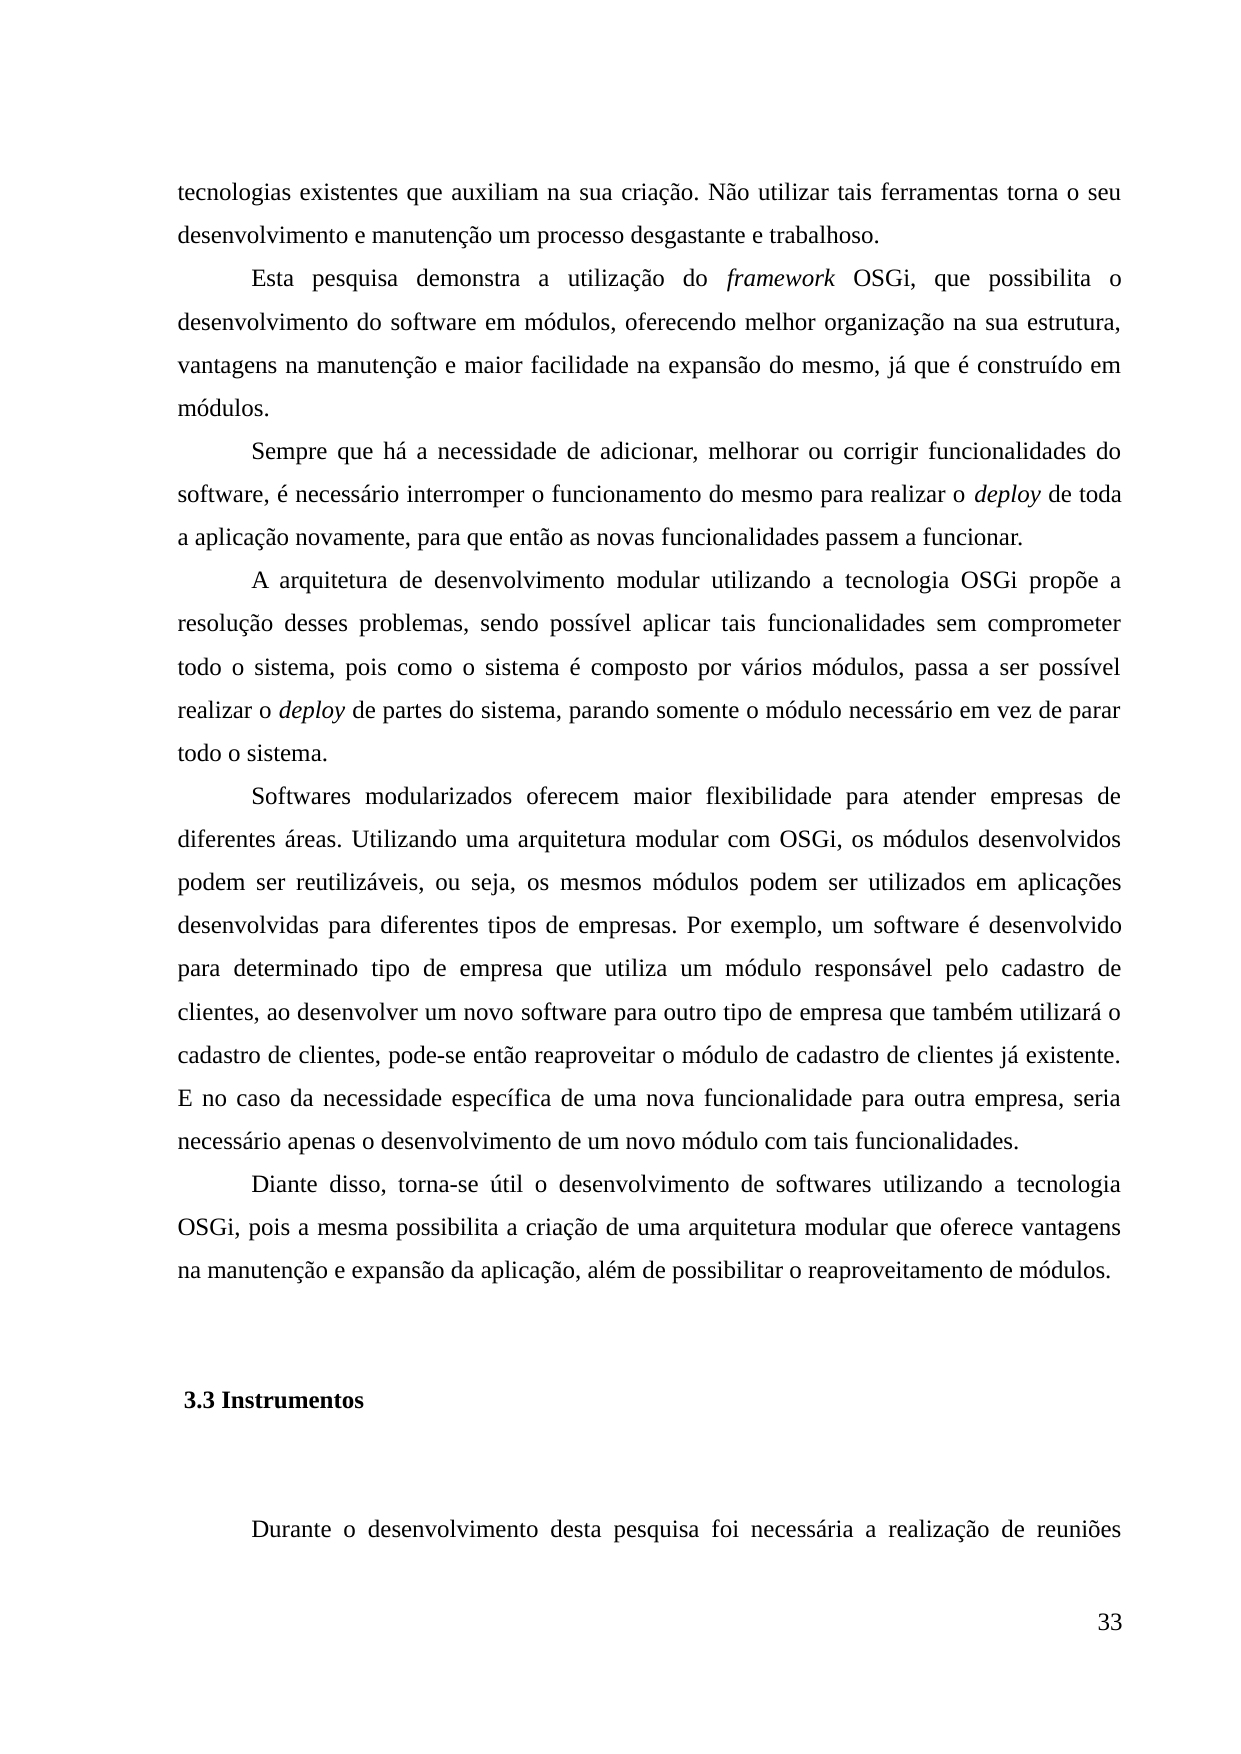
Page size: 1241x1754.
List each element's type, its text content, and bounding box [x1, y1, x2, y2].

text Esta pesquisa demonstra a utilização do framework OSGi, que possibilita o desenvolvimento do software em módulos, oferecendo melhor organização na sua estrutura, vantagens na manutenção e maior facilidade na expansão do mesmo, já que é construído em módulos. [177, 263, 1122, 422]
text Sempre que há a necessidade de adicionar, melhorar ou corrigir funcionalidades do software, é necessário interromper o funcionamento do mesmo para realizar o deploy de toda a aplicação novamente, para que então as novas funcionalidades passem a funcionar. [177, 436, 1122, 551]
text tecnologias existentes que auxiliam na sua criação. Não utilizar tais ferramentas torna o seu desenvolvimento e manutenção um processo desgastante e trabalhoso. [177, 177, 1122, 249]
text Softwares modularizados oferecem maior flexibilidade para atender empresas de diferentes áreas. Utilizando uma arquitetura modular com OSGi, os módulos desenvolvidos podem ser reutilizáveis, ou seja, os mesmos módulos podem ser utilizados em aplicações desenvolvidas para diferentes tipos de empresas. Por exemplo, um software é desenvolvido para determinado tipo de empresa que utiliza um módulo responsável pelo cadastro de clientes, ao desenvolver um novo software para outro tipo de empresa que também utilizará o cadastro de clientes, pode-se então reaproveitar o módulo de cadastro de clientes já existente. E no caso da necessidade específica de uma nova funcionalidade para outra empresa, seria necessário apenas o desenvolvimento de um novo módulo com tais funcionalidades. [177, 781, 1122, 1155]
text A arquitetura de desenvolvimento modular utilizando a tecnologia OSGi propõe a resolução desses problemas, sendo possível aplicar tais funcionalidades sem comprometer todo o sistema, pois como o sistema é composto por vários módulos, passa a ser possível realizar o deploy de partes do sistema, parando somente o módulo necessário em vez de parar todo o sistema. [177, 565, 1122, 767]
text Diante disso, torna-se útil o desenvolvimento de softwares utilizando a tecnologia OSGi, pois a mesma possibilita a criação de uma arquitetura modular que oferece vantagens na manutenção e expansão da aplicação, além de possibilitar o reaproveitamento de módulos. [177, 1169, 1122, 1284]
text Durante o desenvolvimento desta pesquisa foi necessária a realização de reuniões [177, 1514, 1122, 1543]
subtitle Instrumentos [177, 1385, 1122, 1413]
